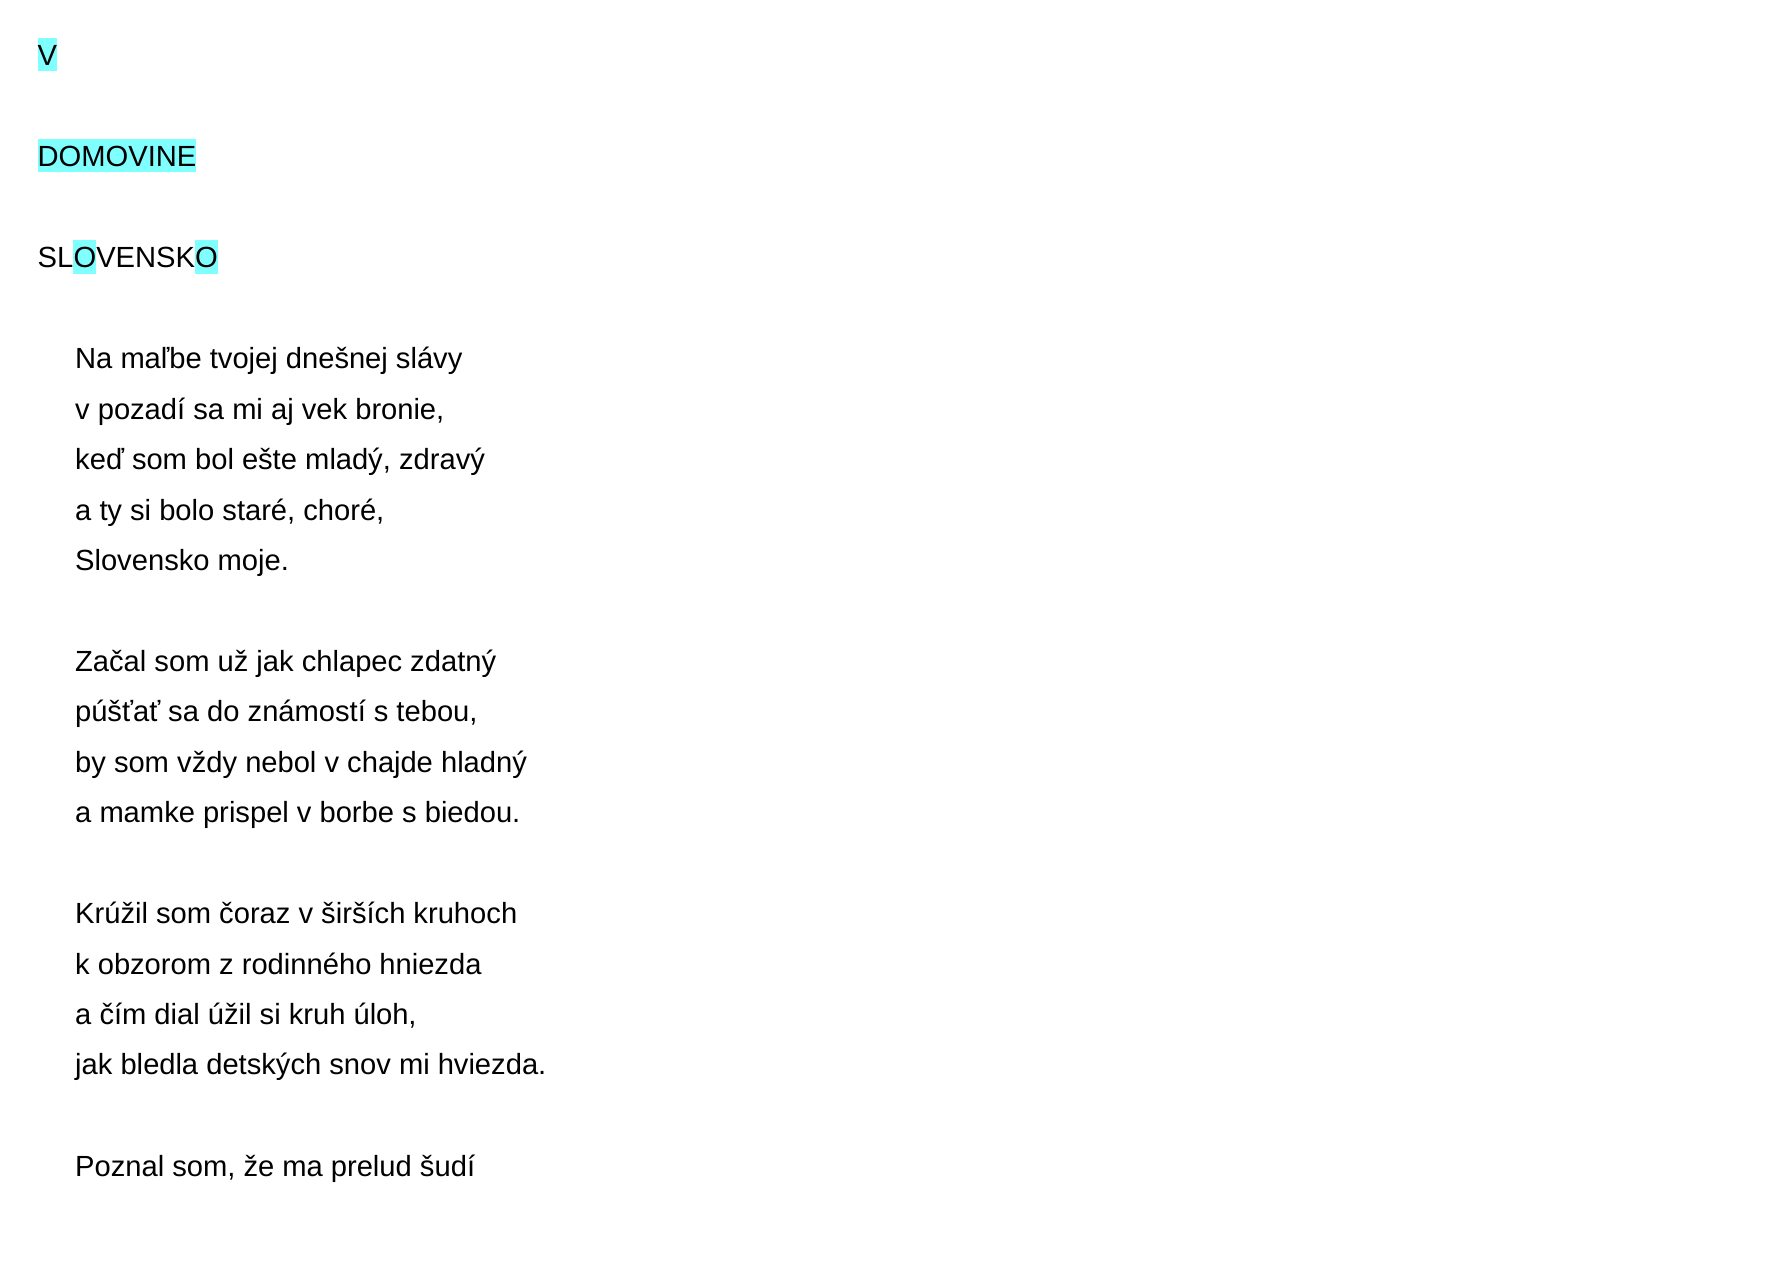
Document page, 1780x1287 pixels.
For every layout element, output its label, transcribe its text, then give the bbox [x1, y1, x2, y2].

text a mamke prispel v borbe s biedou. [37, 795, 1130, 829]
text a ty si bolo staré, choré, [37, 492, 1130, 526]
text Začal som už jak chlapec zdatný [37, 644, 1130, 678]
text DOMOVINE [37, 139, 1130, 172]
text Slovensko moje. [37, 543, 1130, 576]
text v pozadí sa mi aj vek bronie, [37, 392, 1130, 425]
text a čím dial úžil si kruh úloh, [37, 997, 1130, 1031]
text by som vždy nebol v chajde hladný [37, 745, 1130, 778]
text Krúžil som čoraz v širších kruhoch [37, 896, 1130, 930]
text V [37, 37, 1130, 71]
text keď som bol ešte mladý, zdravý [37, 442, 1130, 476]
text k obzorom z rodinného hniezda [37, 947, 1130, 980]
text púšťať sa do známostí s tebou, [37, 694, 1130, 728]
text Poznal som, že ma prelud šudí [37, 1149, 1130, 1182]
text jak bledla detských snov mi hviezda. [37, 1047, 1130, 1081]
text SLOVENSKO [37, 240, 1130, 274]
text Na maľbe tvojej dnešnej slávy [37, 342, 1130, 375]
